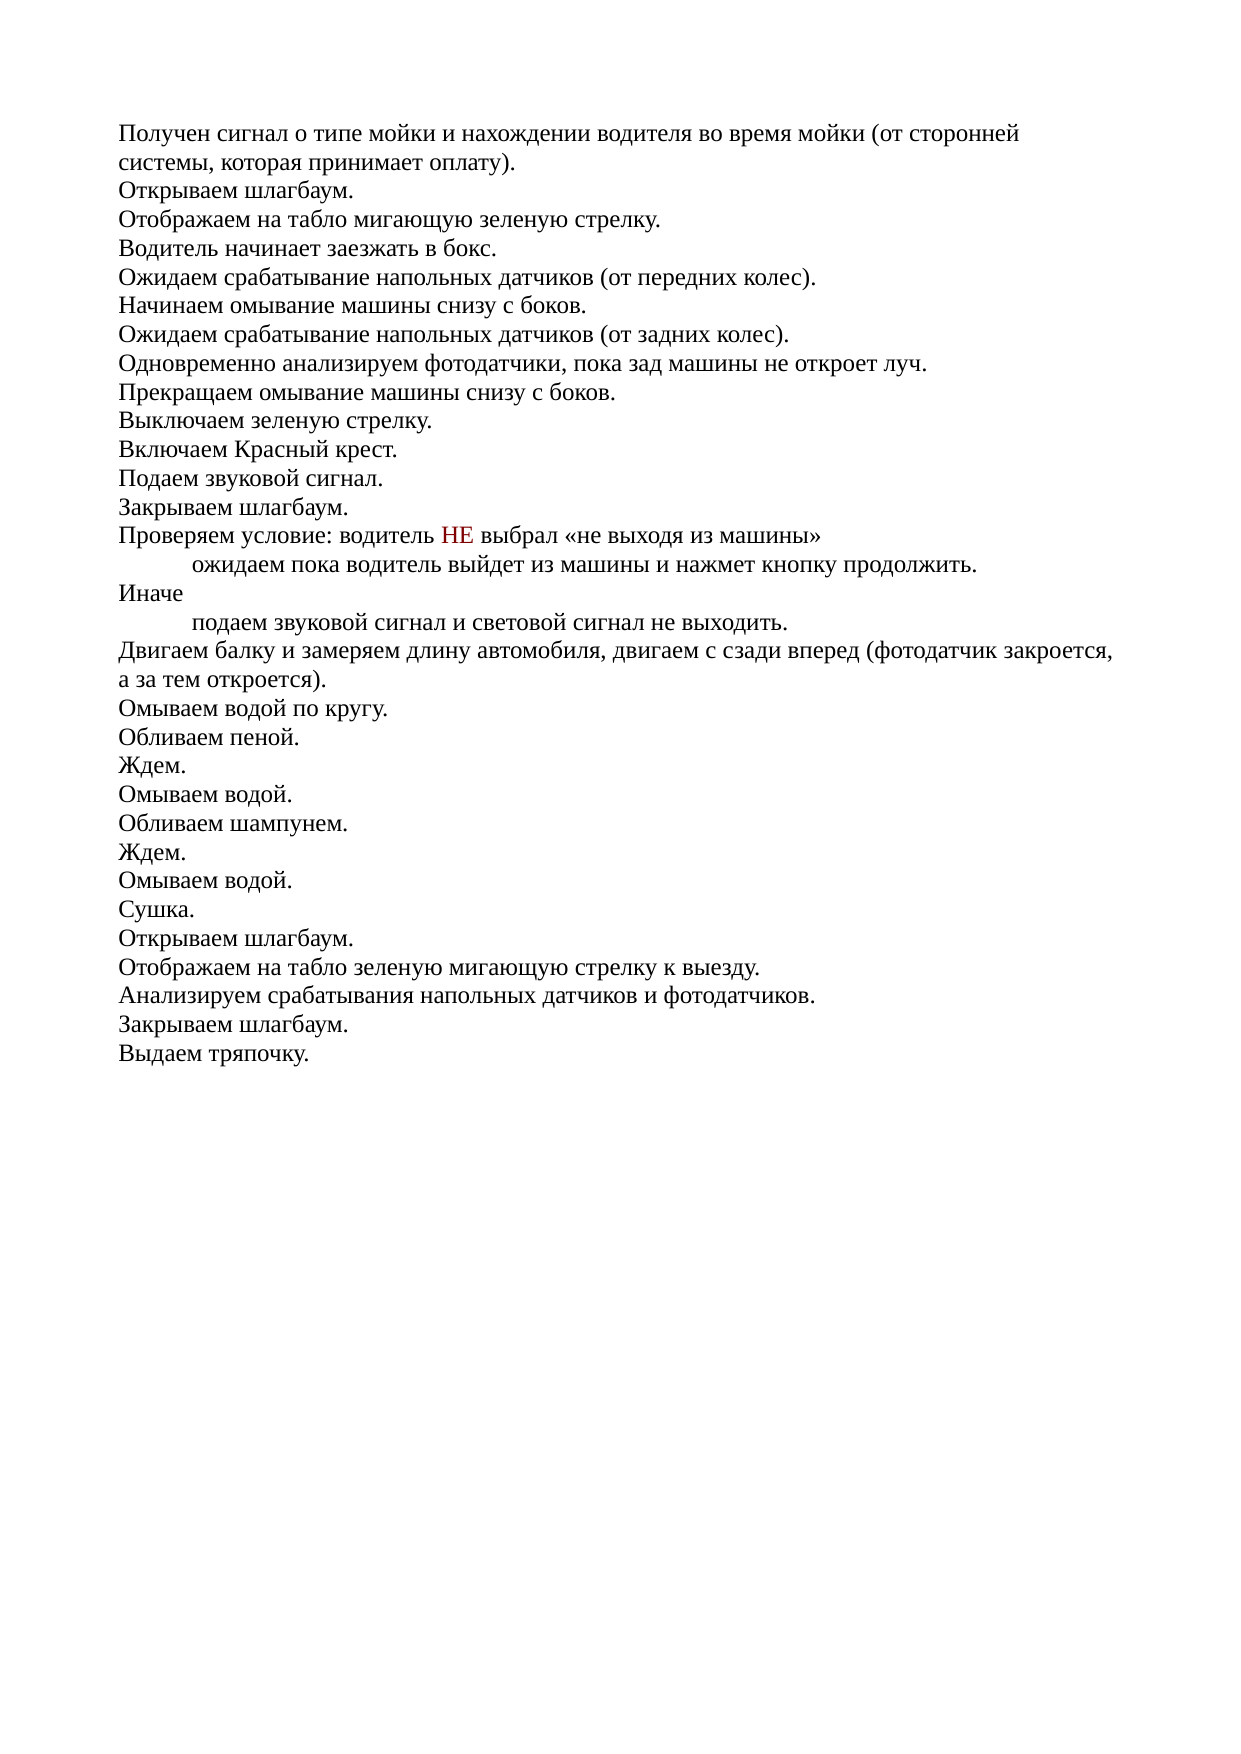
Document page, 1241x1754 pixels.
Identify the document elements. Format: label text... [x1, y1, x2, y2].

text Иначе [118, 578, 1122, 607]
text Прекращаем омывание машины снизу с боков. [118, 377, 1122, 406]
text ожидаем пока водитель выйдет из машины и нажмет кнопку продолжить. [118, 549, 1122, 578]
text Водитель начинает заезжать в бокс. [118, 233, 1122, 262]
text Омываем водой. [118, 866, 1122, 894]
text Закрываем шлагбаум. [118, 1009, 1122, 1038]
text Включаем Красный крест. [118, 434, 1122, 463]
text Подаем звуковой сигнал. [118, 463, 1122, 492]
text Ожидаем срабатывание напольных датчиков (от задних колес). [118, 319, 1122, 348]
text Двигаем балку и замеряем длину автомобиля, двигаем с сзади вперед (фотодатчик закроется, а за тем откроется). [118, 636, 1122, 693]
text Одновременно анализируем фотодатчики, пока зад машины не откроет луч. [118, 348, 1122, 377]
text Выключаем зеленую стрелку. [118, 406, 1122, 434]
text Анализируем срабатывания напольных датчиков и фотодатчиков. [118, 981, 1122, 1009]
text Открываем шлагбаум. [118, 923, 1122, 952]
text Ожидаем срабатывание напольных датчиков (от передних колес). [118, 262, 1122, 291]
text Омываем водой по кругу. [118, 693, 1122, 722]
text Отображаем на табло зеленую мигающую стрелку к выезду. [118, 952, 1122, 981]
text Проверяем условие: водитель НЕ выбрал «не выходя из машины» [118, 521, 1122, 549]
text Ждем. [118, 751, 1122, 779]
text Обливаем пеной. [118, 722, 1122, 751]
text Получен сигнал о типе мойки и нахождении водителя во время мойки (от сторонней системы, которая принимает оплату). [118, 118, 1122, 176]
text Открываем шлагбаум. [118, 176, 1122, 204]
text Обливаем шампунем. [118, 808, 1122, 837]
text подаем звуковой сигнал и световой сигнал не выходить. [118, 607, 1122, 636]
text Ждем. [118, 837, 1122, 866]
text Омываем водой. [118, 779, 1122, 808]
text Сушка. [118, 894, 1122, 923]
text Закрываем шлагбаум. [118, 492, 1122, 521]
text Выдаем тряпочку. [118, 1038, 1122, 1067]
text Отображаем на табло мигающую зеленую стрелку. [118, 204, 1122, 233]
text Начинаем омывание машины снизу с боков. [118, 291, 1122, 319]
